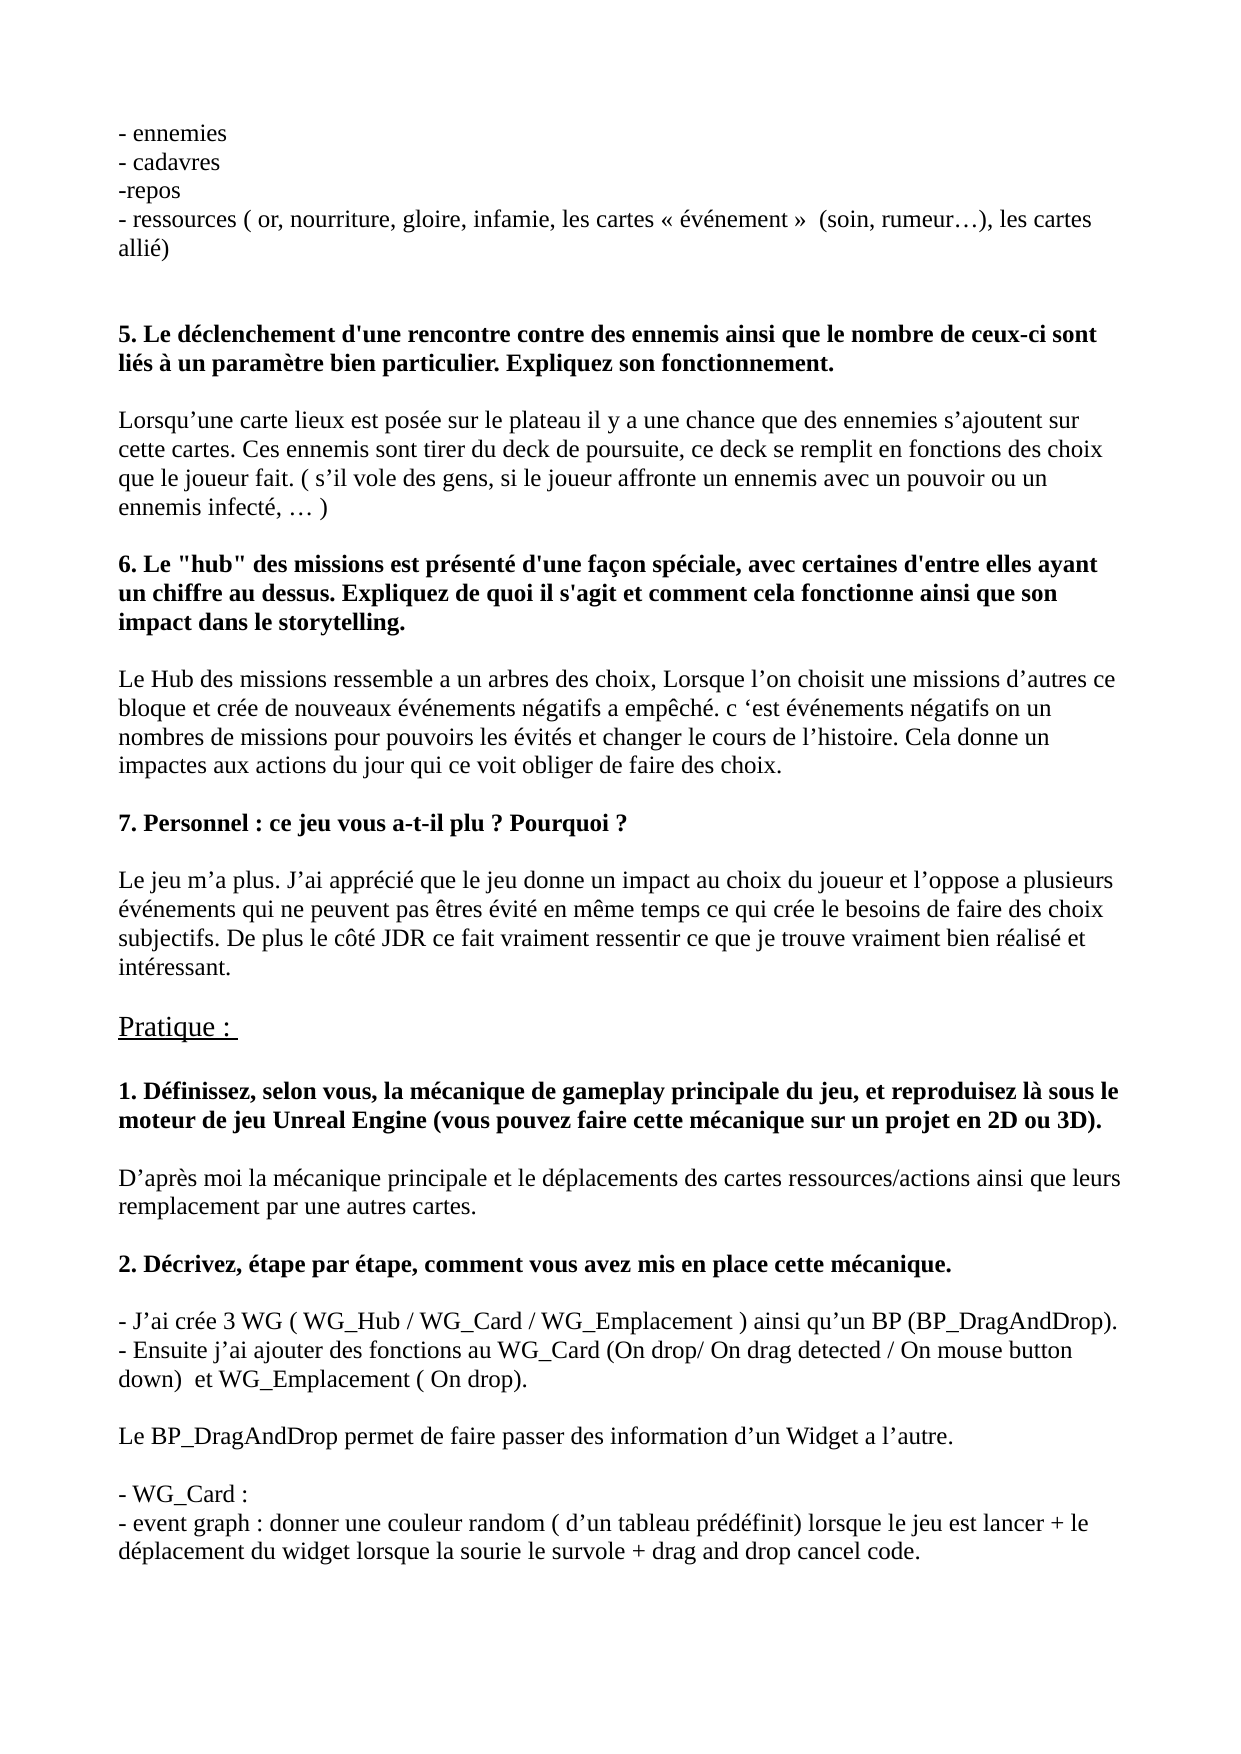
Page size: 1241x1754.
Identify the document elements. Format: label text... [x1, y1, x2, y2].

text - Ensuite j’ai ajouter des fonctions au WG_Card (On drop/ On drag detected / On mouse button down) et WG_Emplacement ( On drop). [118, 1335, 1122, 1393]
text - ressources ( or, nourriture, gloire, infamie, les cartes « événement » (soin, rumeur…), les cartes allié) [118, 204, 1122, 262]
text Pratique : [118, 1009, 1122, 1043]
text Le Hub des missions ressemble a un arbres des choix, Lorsque l’on choisit une missions d’autres ce bloque et crée de nouveaux événements négatifs a empêché. c ‘est événements négatifs on un nombres de missions pour pouvoirs les évités et changer le cours de l’histoire. Cela donne un impactes aux actions du jour qui ce voit obliger de faire des choix. [118, 664, 1122, 779]
text 7. Personnel : ce jeu vous a-t-il plu ? Pourquoi ? [118, 808, 1122, 837]
text Le BP_DragAndDrop permet de faire passer des information d’un Widget a l’autre. [118, 1421, 1122, 1450]
text -repos [118, 176, 1122, 204]
text - WG_Card : [118, 1479, 1122, 1508]
text 6. Le "hub" des missions est présenté d'une façon spéciale, avec certaines d'entre elles ayant un chiffre au dessus. Expliquez de quoi il s'agit et comment cela fonctionne ainsi que son impact dans le storytelling. [118, 549, 1122, 636]
text - ennemies [118, 118, 1122, 147]
text 2. Décrivez, étape par étape, comment vous avez mis en place cette mécanique. [118, 1249, 1122, 1278]
text 5. Le déclenchement d'une rencontre contre des ennemis ainsi que le nombre de ceux-ci sont liés à un paramètre bien particulier. Expliquez son fonctionnement. [118, 319, 1122, 377]
text Lorsqu’une carte lieux est posée sur le plateau il y a une chance que des ennemies s’ajoutent sur cette cartes. Ces ennemis sont tirer du deck de poursuite, ce deck se remplit en fonctions des choix que le joueur fait. ( s’il vole des gens, si le joueur affronte un ennemis avec un pouvoir ou un ennemis infecté, … ) [118, 406, 1122, 521]
text - cadavres [118, 147, 1122, 176]
text - J’ai crée 3 WG ( WG_Hub / WG_Card / WG_Emplacement ) ainsi qu’un BP (BP_DragAndDrop). [118, 1306, 1122, 1335]
text - event graph : donner une couleur random ( d’un tableau prédéfinit) lorsque le jeu est lancer + le déplacement du widget lorsque la sourie le survole + drag and drop cancel code. [118, 1508, 1122, 1565]
text 1. Définissez, selon vous, la mécanique de gameplay principale du jeu, et reproduisez là sous le moteur de jeu Unreal Engine (vous pouvez faire cette mécanique sur un projet en 2D ou 3D). [118, 1076, 1122, 1134]
text Le jeu m’a plus. J’ai apprécié que le jeu donne un impact au choix du joueur et l’oppose a plusieurs événements qui ne peuvent pas êtres évité en même temps ce qui crée le besoins de faire des choix subjectifs. De plus le côté JDR ce fait vraiment ressentir ce que je trouve vraiment bien réalisé et intéressant. [118, 866, 1122, 981]
text D’après moi la mécanique principale et le déplacements des cartes ressources/actions ainsi que leurs remplacement par une autres cartes. [118, 1163, 1122, 1220]
